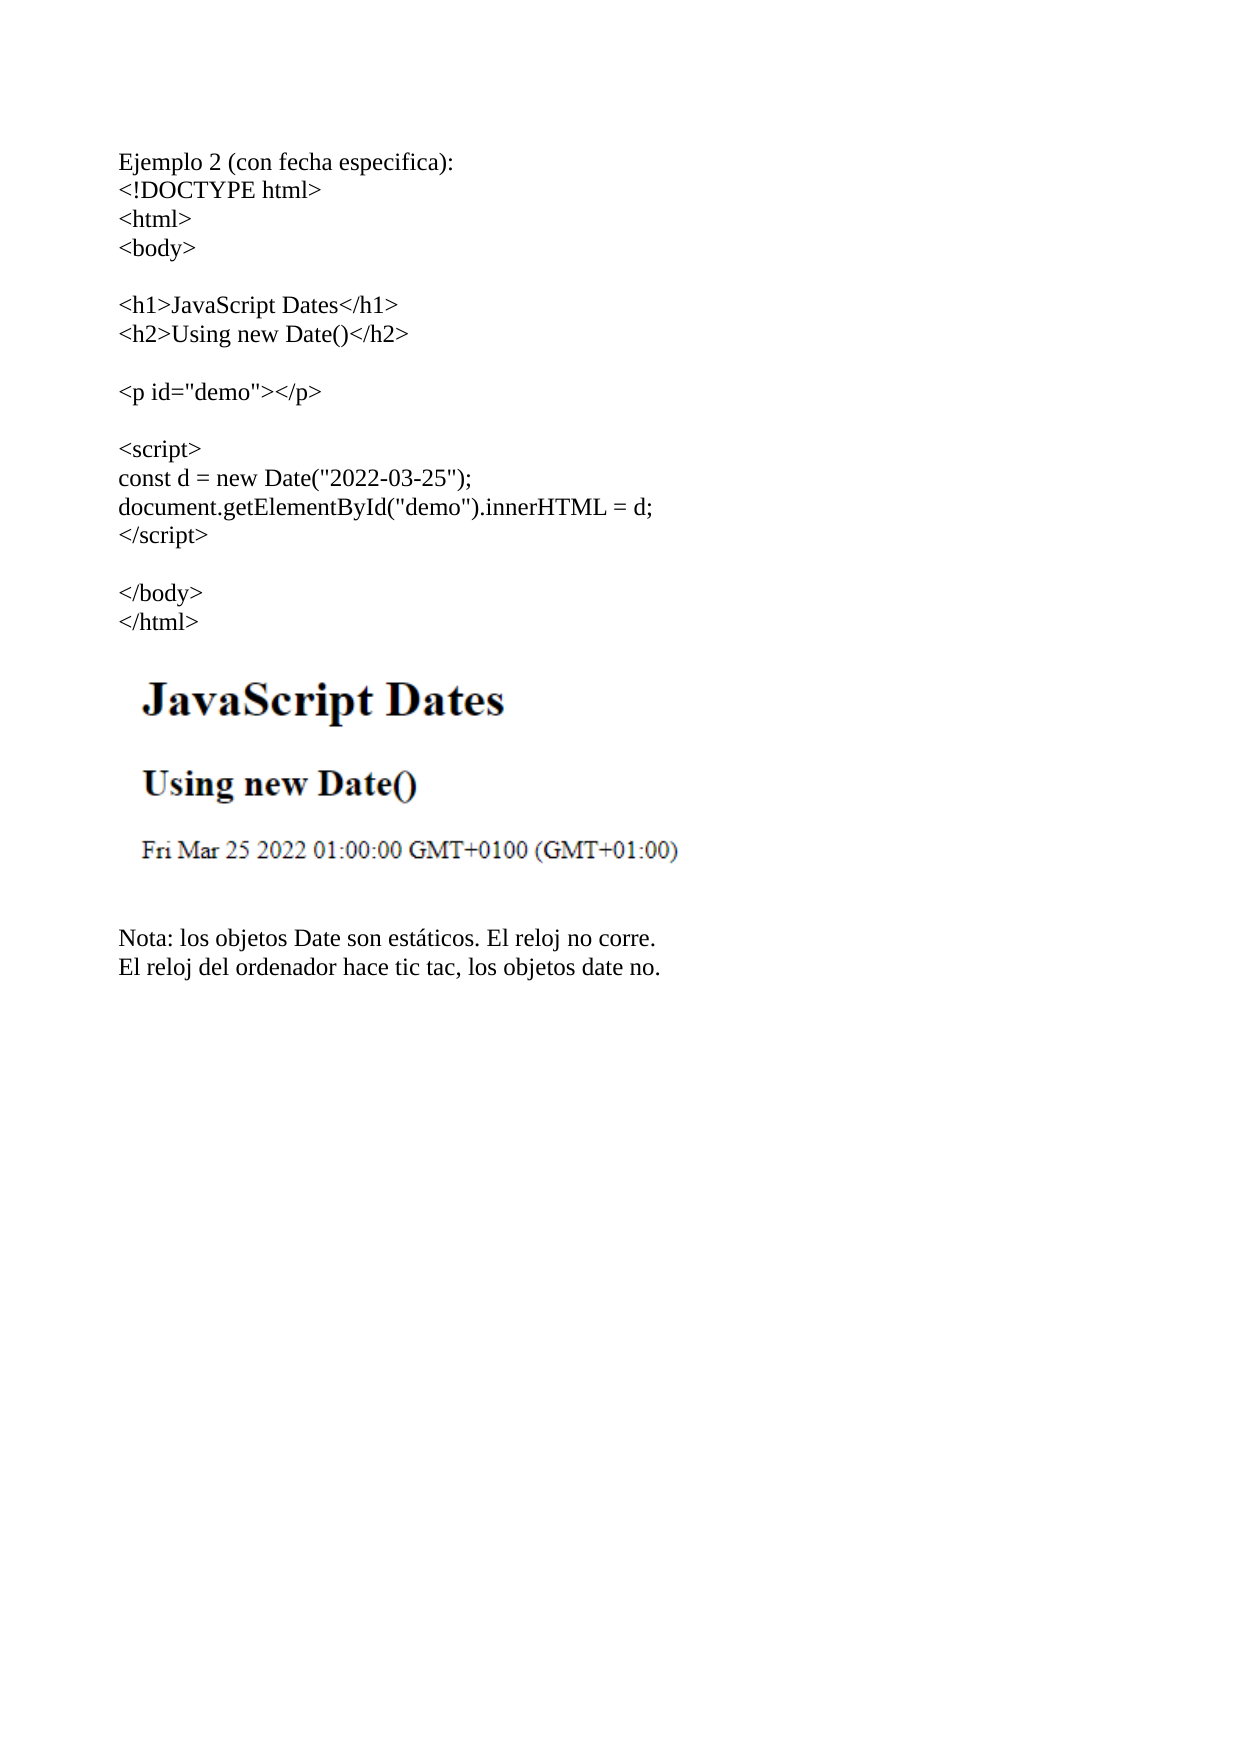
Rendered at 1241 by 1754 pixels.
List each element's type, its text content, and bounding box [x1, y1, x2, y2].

text <body> [118, 233, 1122, 262]
picture [133, 675, 693, 879]
text <script> [118, 434, 1122, 463]
text <html> [118, 204, 1122, 233]
text El reloj del ordenador hace tic tac, los objetos date no. [118, 952, 1122, 981]
text const d = new Date("2022-03-25"); [118, 463, 1122, 492]
text <p id="demo"></p> [118, 377, 1122, 406]
text Ejemplo 2 (con fecha especifica): [118, 147, 1122, 176]
text </html> [118, 607, 1122, 636]
text <!DOCTYPE html> [118, 176, 1122, 204]
text <h1>JavaScript Dates</h1> [118, 291, 1122, 319]
text </script> [118, 521, 1122, 549]
text document.getElementById("demo").innerHTML = d; [118, 492, 1122, 521]
text Nota: los objetos Date son estáticos. El reloj no corre. [118, 923, 1122, 952]
text </body> [118, 578, 1122, 607]
text <h2>Using new Date()</h2> [118, 319, 1122, 348]
